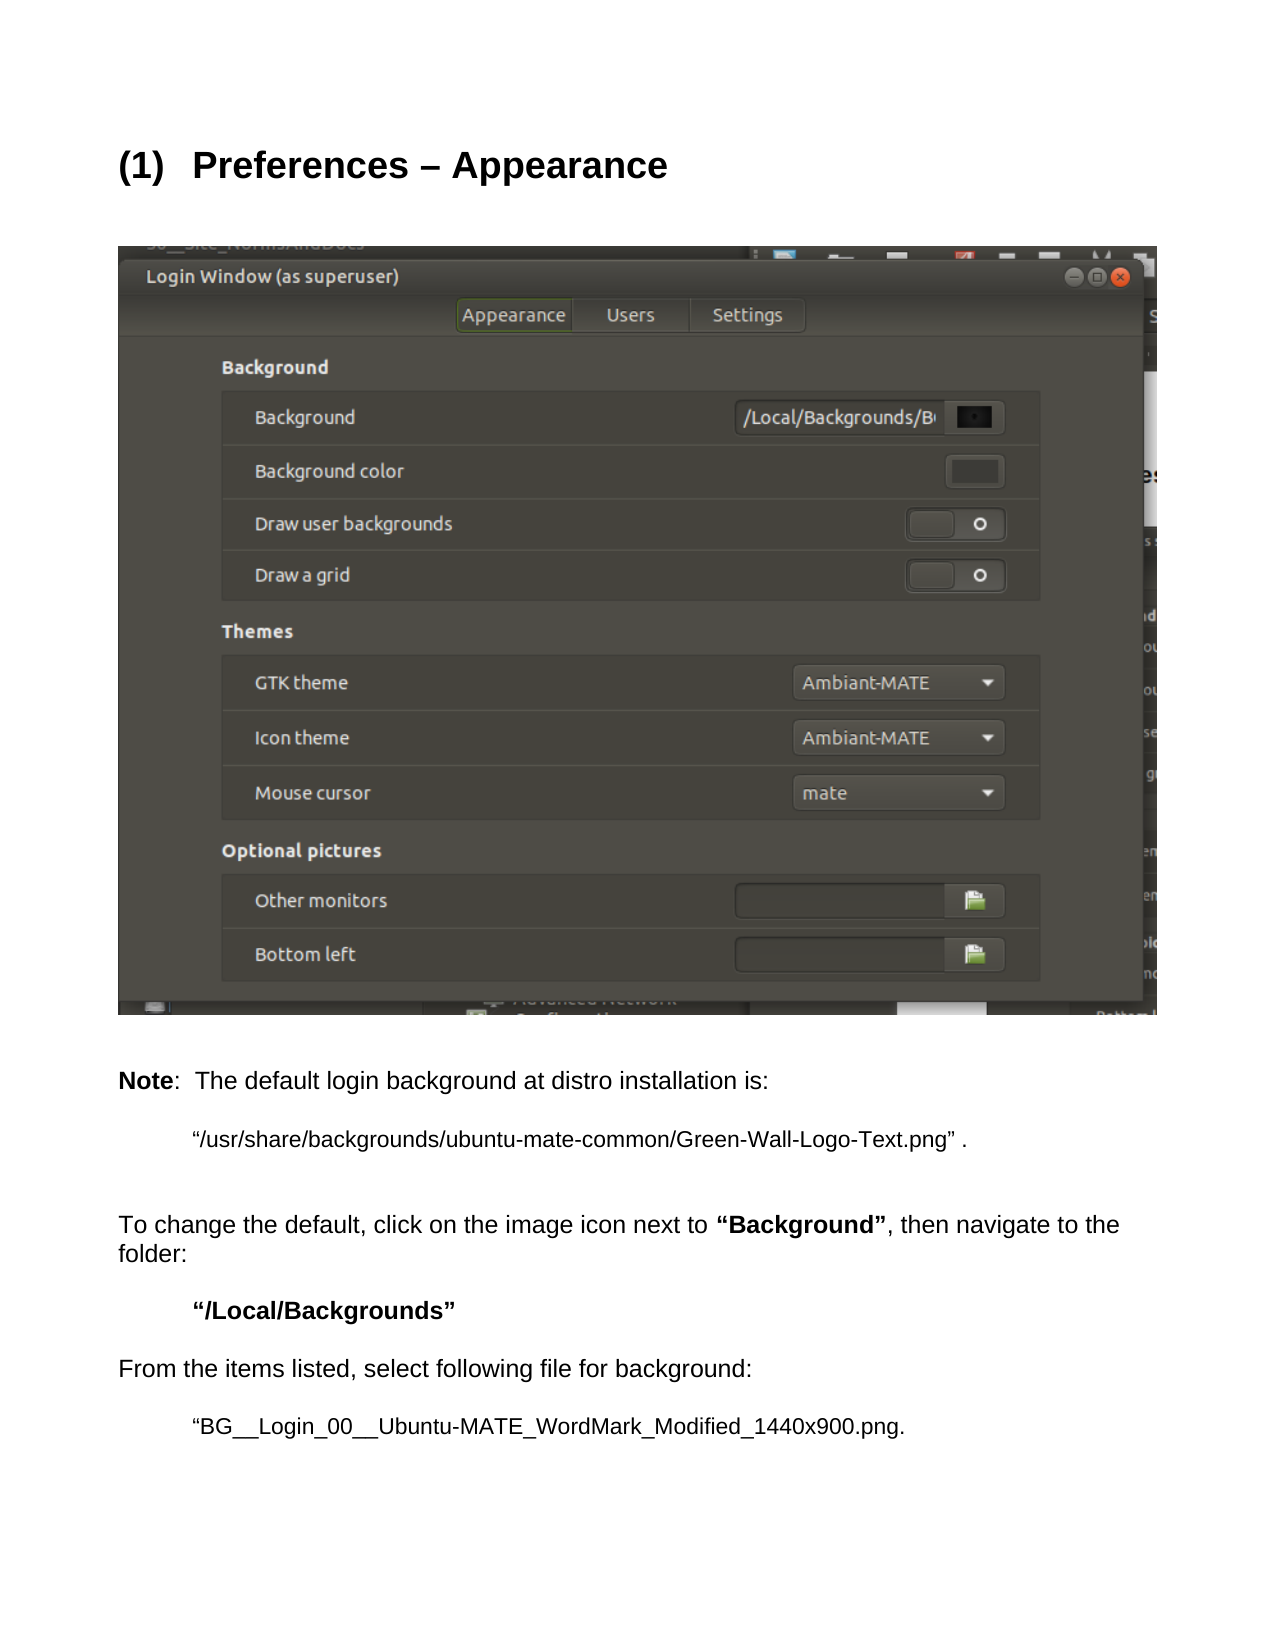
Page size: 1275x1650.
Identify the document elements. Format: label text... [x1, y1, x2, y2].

text Note: The default login background at distro installation is: [118, 1066, 1157, 1095]
text To change the default, click on the image icon next to “Background”, then navigate to the folder: [118, 1210, 1157, 1267]
subtitle Preferences – Appearance [118, 143, 1157, 187]
text From the items listed, select following file for background: [118, 1354, 1157, 1382]
text “/Local/Backgrounds” [118, 1296, 1157, 1325]
text “BG__Login_00__Ubuntu-MATE_WordMark_Modified_1440x900.png. [118, 1411, 1157, 1440]
picture [118, 246, 1157, 1015]
text “/usr/share/backgrounds/ubuntu-mate-common/Green-Wall-Logo-Text.png” . [118, 1124, 1157, 1152]
